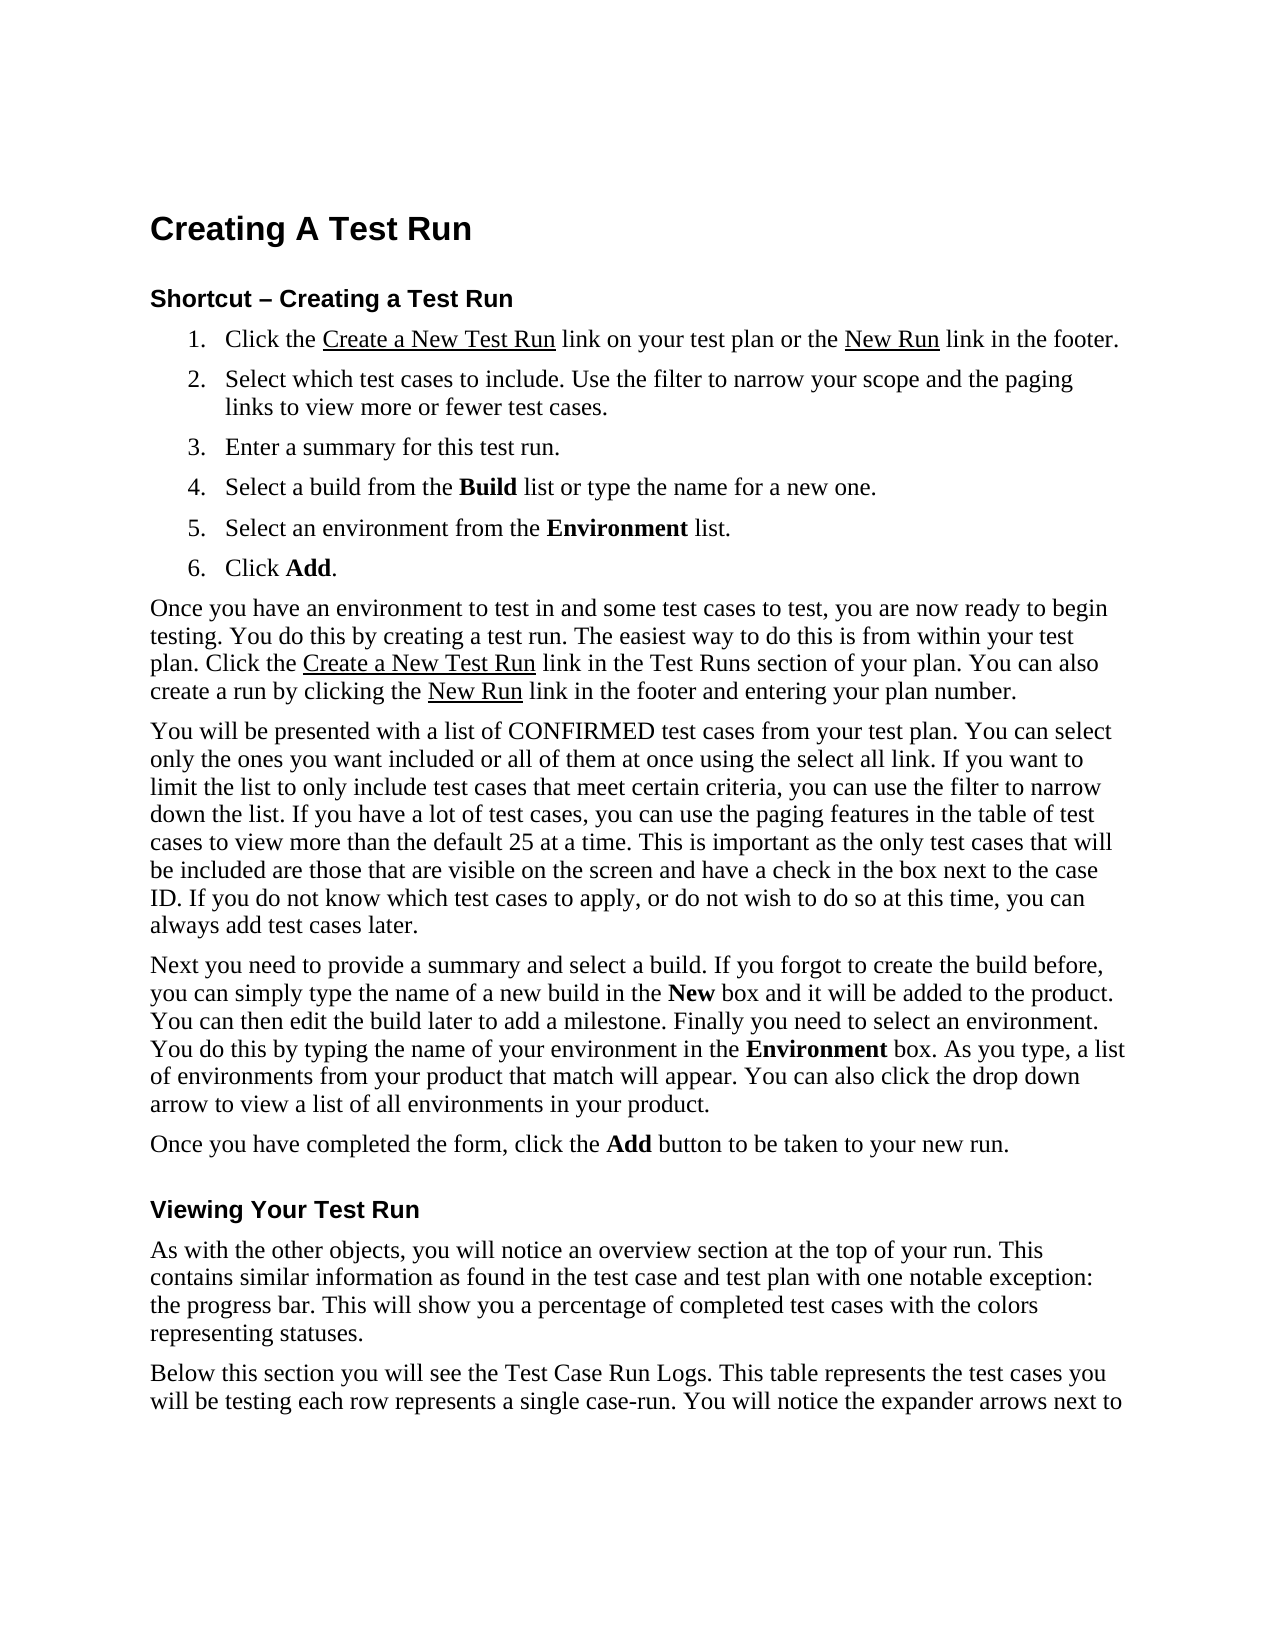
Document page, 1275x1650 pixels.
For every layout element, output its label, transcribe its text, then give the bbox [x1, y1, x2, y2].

text You will be presented with a list of CONFIRMED test cases from your test plan. You can select only the ones you want included or all of them at once using the select all link. If you want to limit the list to only include test cases that meet certain criteria, you can use the filter to narrow down the list. If you have a lot of test cases, you can use the paging features in the table of test cases to view more than the default 25 at a time. This is important as the only test cases that will be included are those that are visible on the screen and have a check in the box next to the case ID. If you do not know which test cases to apply, or do not wish to do so at this time, you can always add test cases later. [150, 717, 1125, 939]
list Select a build from the Build list or type the name for a new one. [187, 473, 1125, 501]
subtitle Creating A Test Run [150, 210, 1125, 247]
text Next you need to provide a summary and select a build. If you forgot to create the build before, you can simply type the name of a new build in the New box and it will be added to the product. You can then edit the build later to add a milestone. Finally you need to select an environment. You do this by typing the name of your environment in the Environment box. As you type, a list of environments from your product that match will appear. You can also click the drop down arrow to view a list of all environments in your product. [150, 952, 1125, 1118]
text Once you have an environment to test in and some test cases to test, you are now ready to begin testing. You do this by creating a test run. The easiest way to do this is from within your test plan. Click the Create a New Test Run link in the Test Runs section of your plan. You can also create a run by clicking the New Run link in the footer and entering your plan number. [150, 594, 1125, 705]
list Click the Create a New Test Run link on your test plan or the New Run link in the footer. [187, 325, 1125, 353]
list Select which test cases to include. Use the filter to narrow your scope and the paging links to view more or fewer test cases. [187, 365, 1125, 421]
text Once you have completed the form, click the Add button to be taken to your new run. [150, 1130, 1125, 1158]
list Click Add. [187, 554, 1125, 582]
text As with the other objects, you will notice an overview section at the top of your run. This contains similar information as found in the test case and test plan with one notable exception: the progress bar. This will show you a percentage of completed test cases with the colors representing statuses. [150, 1236, 1125, 1347]
list Select an environment from the Environment list. [187, 514, 1125, 541]
subtitle Viewing Your Test Run [150, 1196, 1125, 1223]
subtitle Shortcut – Creating a Test Run [150, 285, 1125, 313]
text Below this section you will see the Test Case Run Logs. This table represents the test cases you will be testing each row represents a single case-run. You will notice the expander arrows next to [150, 1359, 1125, 1414]
list Enter a summary for this test run. [187, 433, 1125, 461]
